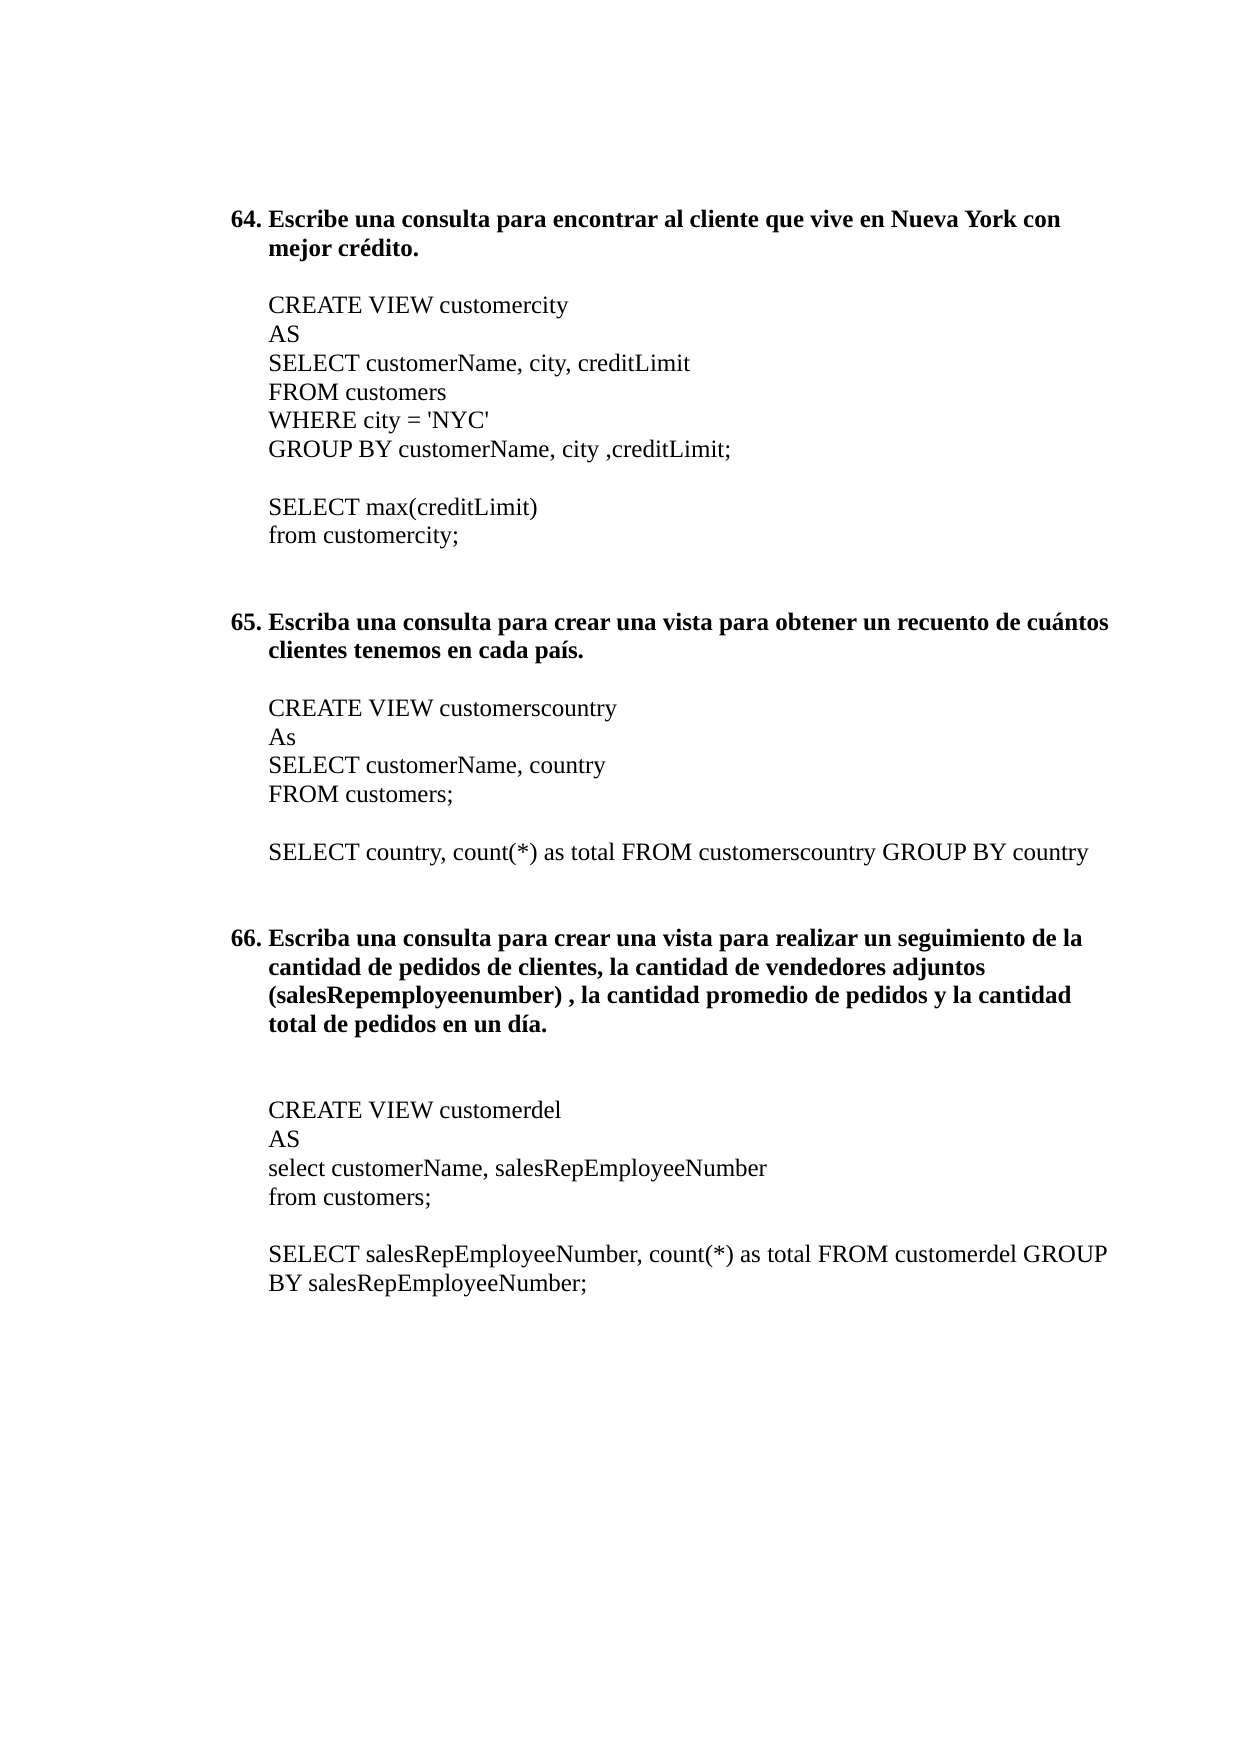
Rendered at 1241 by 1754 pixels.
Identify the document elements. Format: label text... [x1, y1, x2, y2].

list from customers; [231, 1182, 1122, 1211]
list AS [231, 319, 1122, 348]
list CREATE VIEW customerscountry [231, 693, 1122, 722]
list CREATE VIEW customerdel [231, 1096, 1122, 1124]
list from customercity; [231, 521, 1122, 549]
list SELECT max(creditLimit) [231, 492, 1122, 521]
list SELECT country, count(*) as total FROM customerscountry GROUP BY country [231, 837, 1122, 866]
list Escriba una consulta para crear una vista para obtener un recuento de cuántos clientes tenemos en cada país. [231, 607, 1122, 664]
list AS [231, 1124, 1122, 1153]
list Escribe una consulta para encontrar al cliente que vive en Nueva York con mejor crédito. [231, 204, 1122, 262]
list SELECT salesRepEmployeeNumber, count(*) as total FROM customerdel GROUP BY salesRepEmployeeNumber; [231, 1239, 1122, 1297]
list SELECT customerName, city, creditLimit [231, 348, 1122, 377]
list Escriba una consulta para crear una vista para realizar un seguimiento de la cantidad de pedidos de clientes, la cantidad de vendedores adjuntos (salesRepemployeenumber) , la cantidad promedio de pedidos y la cantidad total de pedidos en un día. [231, 923, 1122, 1038]
list FROM customers; [231, 779, 1122, 808]
list select customerName, salesRepEmployeeNumber [231, 1153, 1122, 1182]
list As [231, 722, 1122, 751]
list CREATE VIEW customercity [231, 291, 1122, 319]
list GROUP BY customerName, city ,creditLimit; [231, 434, 1122, 463]
list WHERE city = 'NYC' [231, 406, 1122, 434]
list FROM customers [231, 377, 1122, 406]
list SELECT customerName, country [231, 751, 1122, 779]
